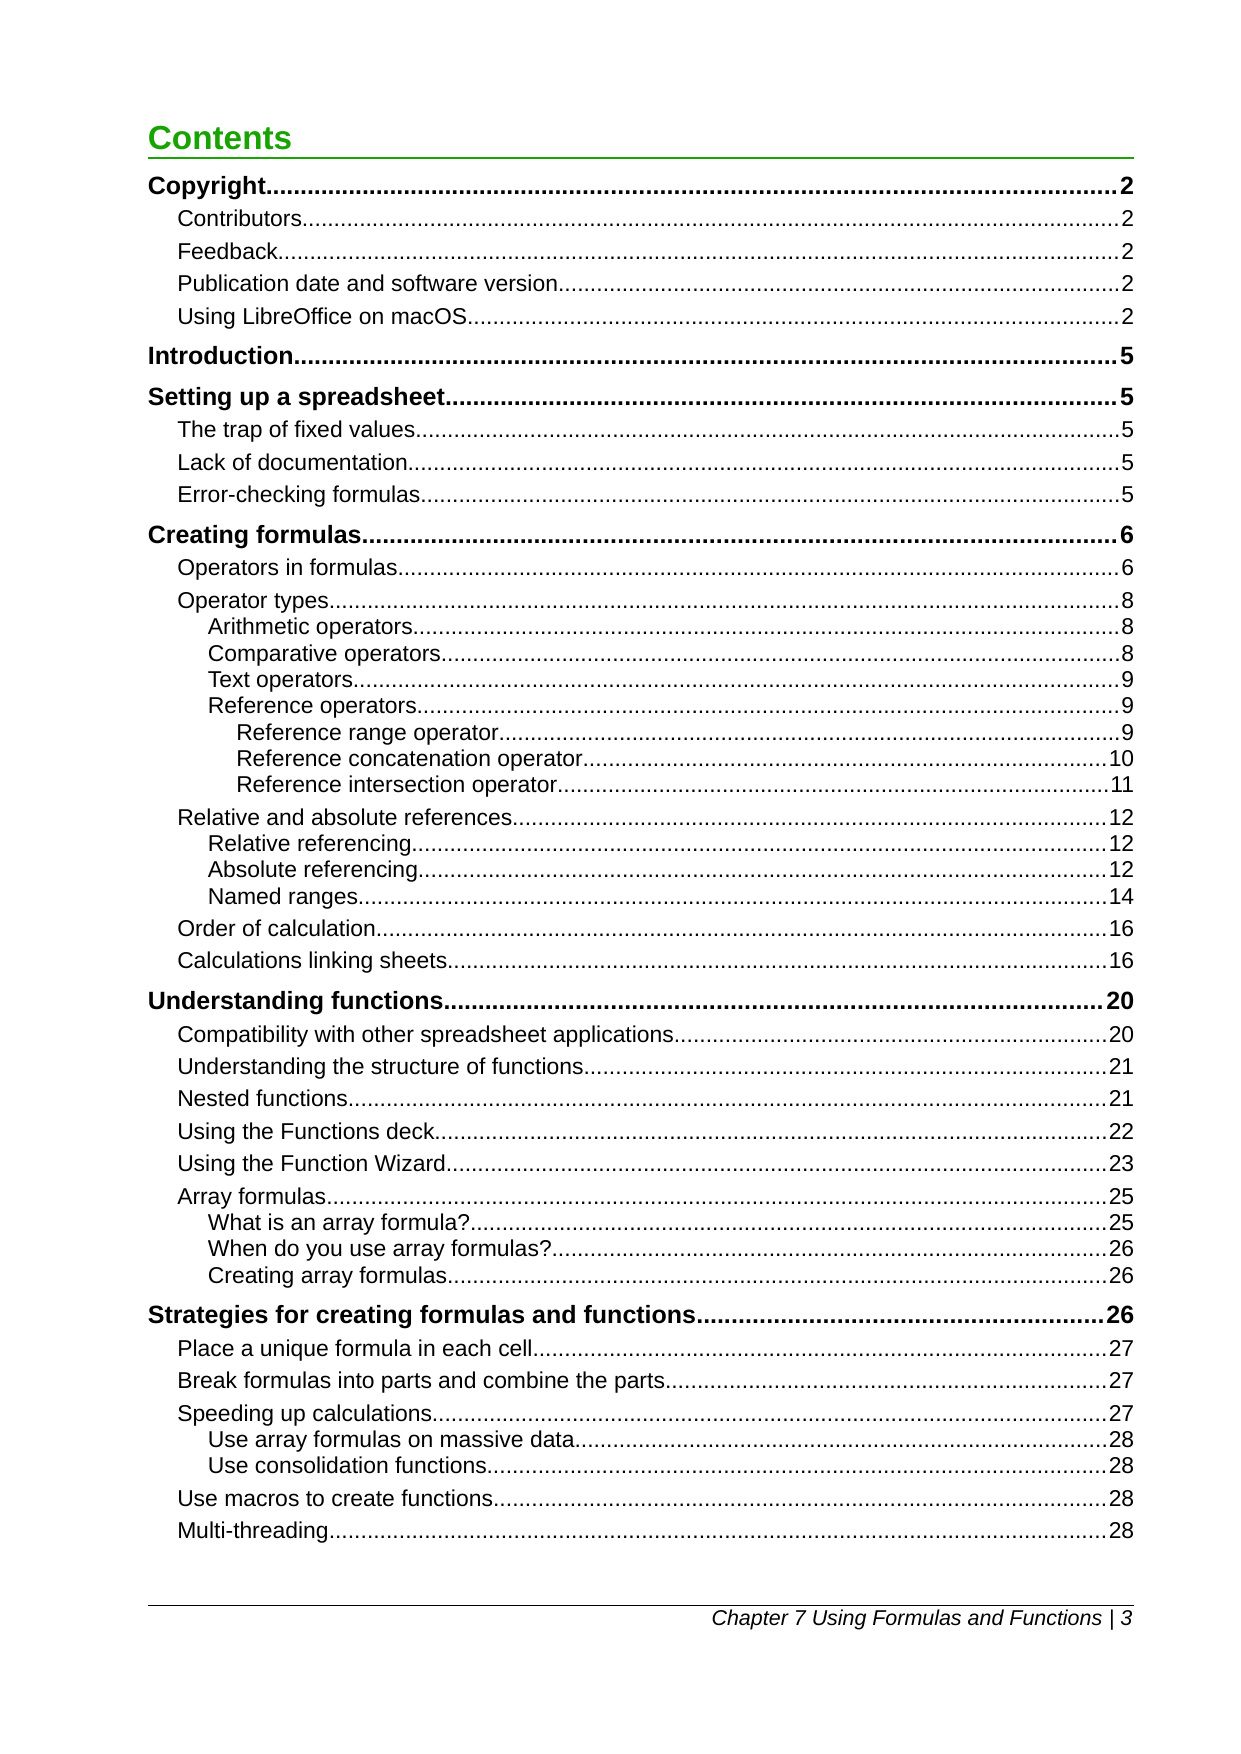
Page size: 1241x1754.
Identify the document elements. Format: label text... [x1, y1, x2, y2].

text Contributors 2 [177, 205, 1134, 232]
text What is an array formula? 25 [208, 1209, 1134, 1235]
text Creating formulas 6 [148, 519, 1134, 548]
text Strategies for creating formulas and functions 26 [148, 1300, 1134, 1329]
text Compatibility with other spreadsheet applications 20 [177, 1021, 1134, 1047]
text Operators in formulas 6 [177, 554, 1134, 581]
text Copyright 2 [148, 171, 1134, 199]
text Creating array formulas 26 [208, 1262, 1134, 1288]
text Feedback 2 [177, 238, 1134, 264]
text Using the Functions deck 22 [177, 1118, 1134, 1144]
text Setting up a spreadsheet 5 [148, 382, 1134, 410]
subtitle Contents [148, 118, 1134, 157]
text Lack of documentation 5 [177, 449, 1134, 475]
text Error-checking formulas 5 [177, 481, 1134, 508]
text Arithmetic operators 8 [208, 613, 1134, 639]
text Use macros to create functions 28 [177, 1485, 1134, 1511]
text Reference concatenation operator 10 [236, 745, 1134, 771]
text Relative and absolute references 12 [177, 804, 1134, 830]
text Place a unique formula in each cell 27 [177, 1335, 1134, 1361]
text Absolute referencing 12 [208, 856, 1134, 883]
text Array formulas 25 [177, 1183, 1134, 1209]
text Reference intersection operator 11 [236, 771, 1134, 798]
text Order of calculation 16 [177, 915, 1134, 941]
text Use consolidation functions 28 [208, 1452, 1134, 1479]
text Speeding up calculations 27 [177, 1399, 1134, 1426]
text Named ranges 14 [208, 883, 1134, 909]
text Reference operators 9 [208, 692, 1134, 718]
text Introduction 5 [148, 341, 1134, 370]
text Reference range operator 9 [236, 718, 1134, 745]
text Nested functions 21 [177, 1085, 1134, 1112]
text The trap of fixed values 5 [177, 416, 1134, 443]
text Calculations linking sheets 16 [177, 947, 1134, 974]
text Comparative operators 8 [208, 639, 1134, 666]
text Operator types 8 [177, 587, 1134, 613]
text When do you use array formulas? 26 [208, 1235, 1134, 1262]
text Understanding the structure of functions 21 [177, 1053, 1134, 1079]
text Understanding functions 20 [148, 986, 1134, 1014]
text Relative referencing 12 [208, 830, 1134, 856]
text Use array formulas on massive data 28 [208, 1426, 1134, 1452]
text Multi-threading 28 [177, 1517, 1134, 1543]
text Publication date and software version 2 [177, 270, 1134, 297]
text Using LibreOffice on macOS 2 [177, 303, 1134, 329]
text Text operators 9 [208, 666, 1134, 692]
text Break formulas into parts and combine the parts 27 [177, 1367, 1134, 1393]
text Using the Function Wizard 23 [177, 1150, 1134, 1177]
